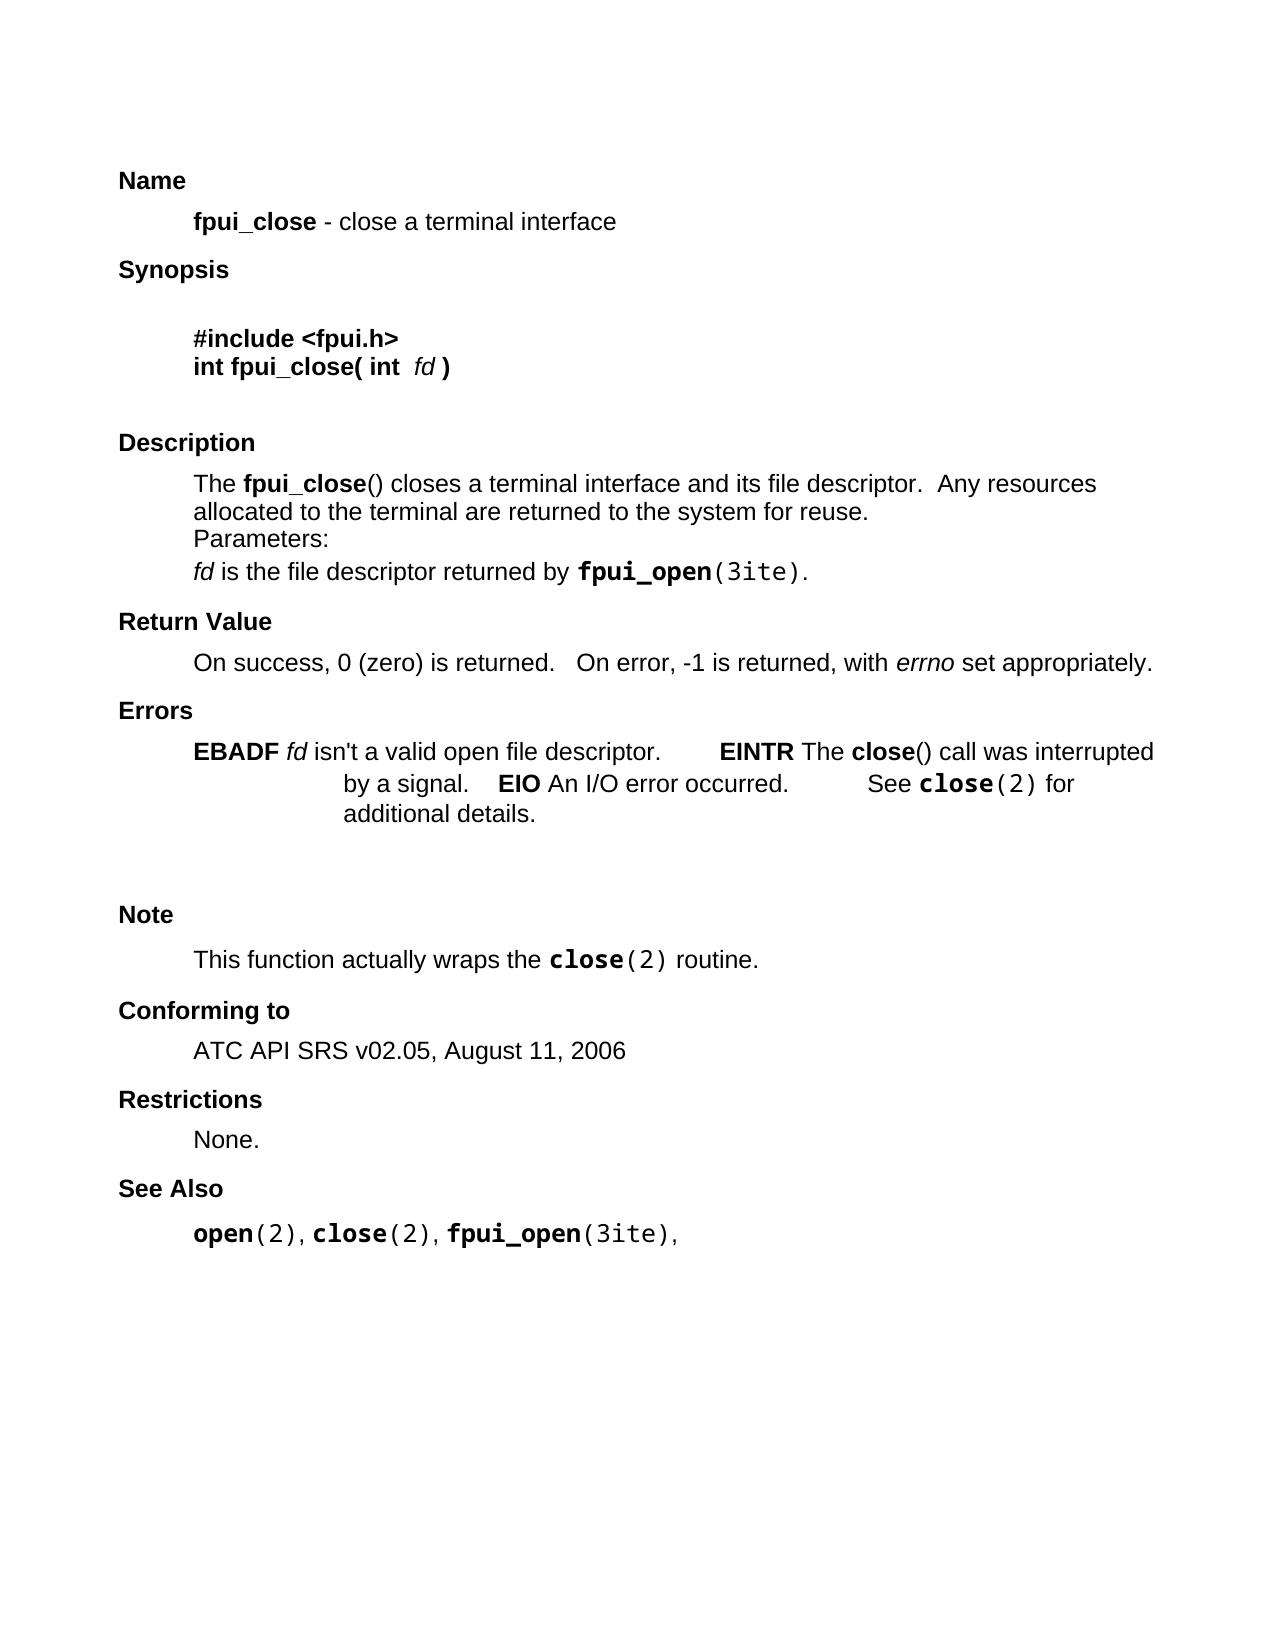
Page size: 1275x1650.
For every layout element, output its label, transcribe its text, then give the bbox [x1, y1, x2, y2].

text Name [118, 167, 1157, 195]
text #include <fpui.h> int fpui_close( int fd ) [193, 296, 1157, 408]
text Synopsis [118, 256, 1157, 284]
list EBADF fd isn't a valid open file descriptor. EINTR The close() call was interrupted by a signal. EIO An I/O error occurred. See close(2) for additional details. [193, 738, 1157, 827]
text This function actually wraps the close(2) routine. [193, 942, 1157, 976]
text See Also [118, 1175, 1157, 1203]
text Restrictions [118, 1086, 1157, 1114]
text Conforming to [118, 997, 1157, 1024]
text On success, 0 (zero) is returned. On error, -1 is returned, with errno set appropriately. [193, 648, 1157, 676]
text Description [118, 429, 1157, 457]
text Note [118, 901, 1157, 929]
text open(2), close(2), fpui_open(3ite), [193, 1215, 1157, 1249]
text None. [193, 1126, 1157, 1154]
text Return Value [118, 608, 1157, 636]
text Errors [118, 697, 1157, 725]
text ATC API SRS v02.05, August 11, 2006 [193, 1037, 1157, 1065]
text The fpui_close() closes a terminal interface and its file descriptor. Any resources allocated to the terminal are returned to the system for reuse. Parameters: fd is the file descriptor returned by fpui_open(3ite). [193, 469, 1157, 587]
text fpui_close - close a terminal interface [193, 207, 1157, 235]
